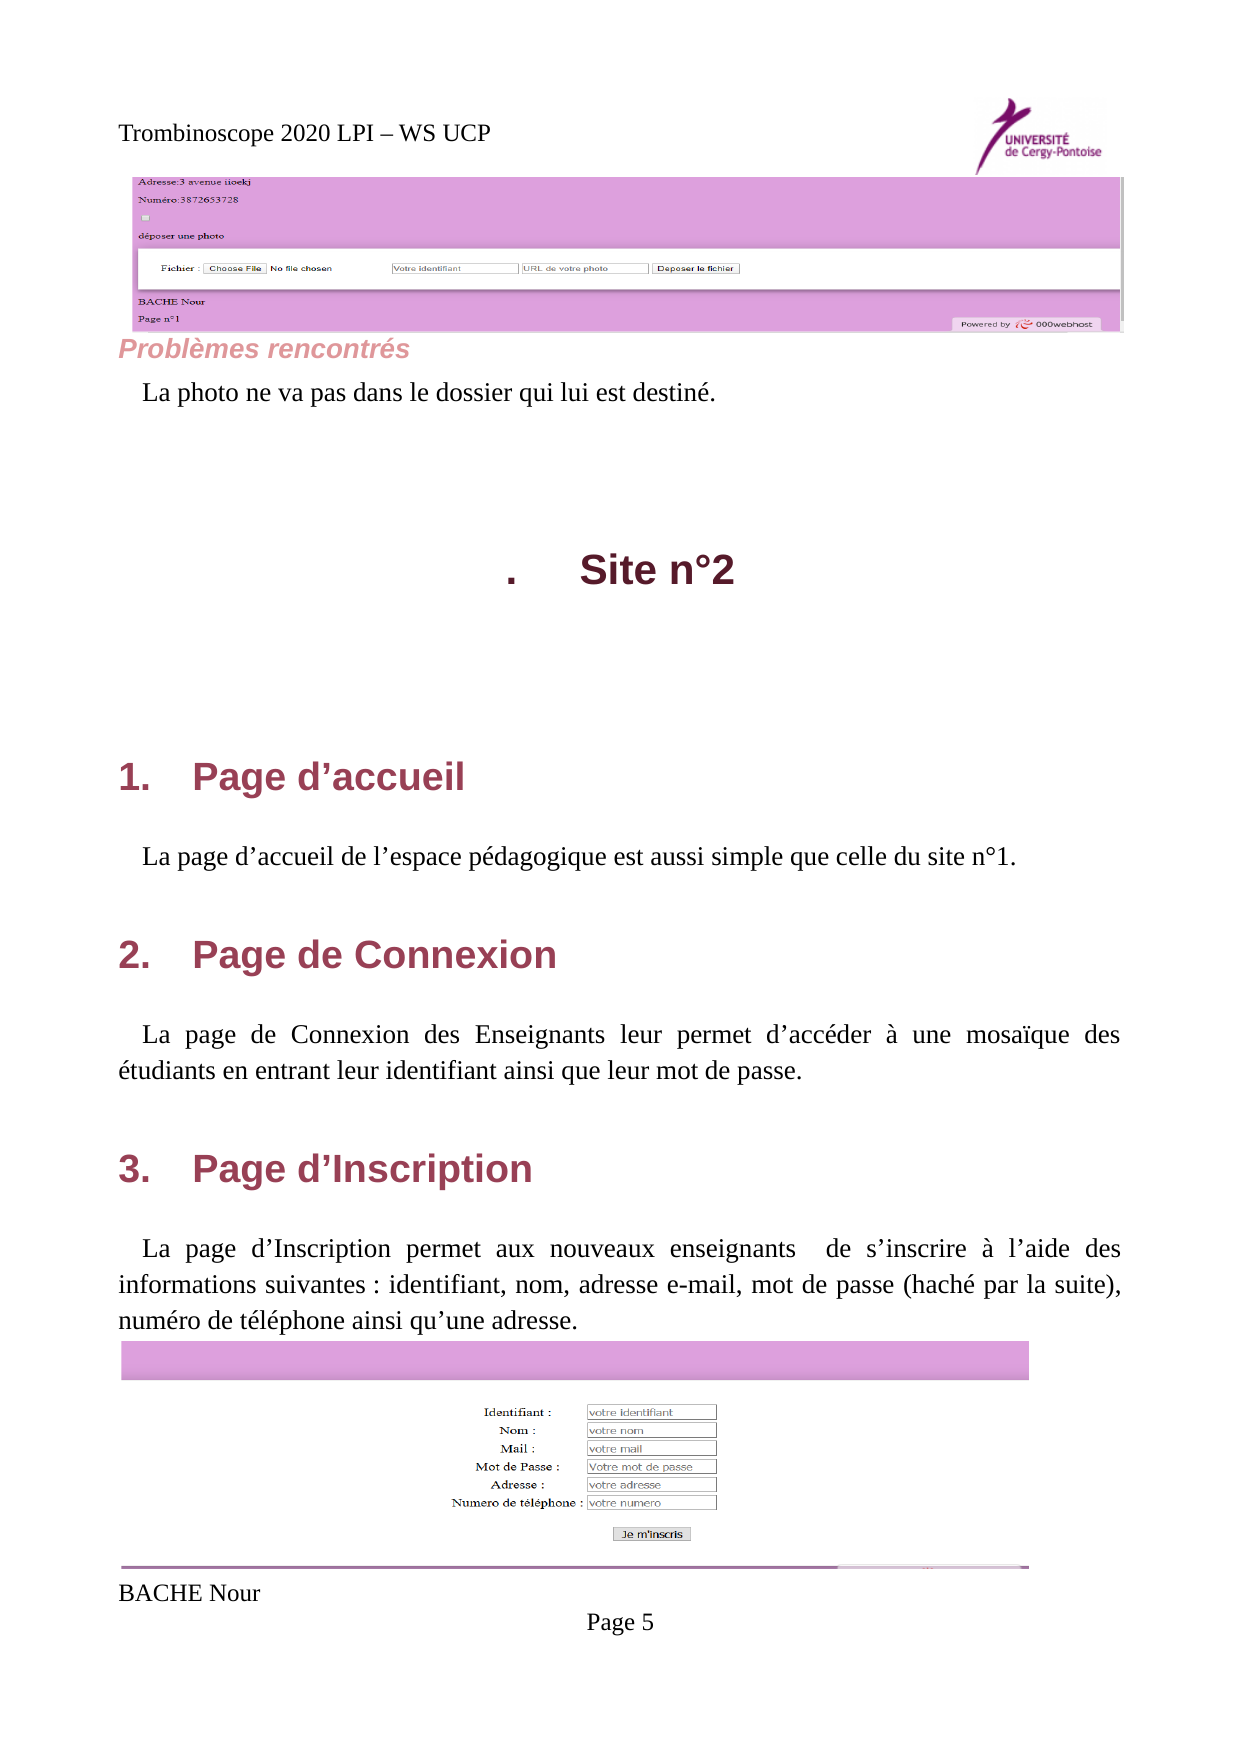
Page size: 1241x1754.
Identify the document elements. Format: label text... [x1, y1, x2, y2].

text La page d’Inscription permet aux nouveaux enseignants de s’inscrire à l’aide des informations suivantes : identifiant, nom, adresse e-mail, mot de passe (haché par la suite), numéro de téléphone ainsi qu’une adresse. [118, 1232, 1122, 1335]
subtitle Page de Connexion [118, 932, 1122, 977]
picture [973, 97, 1107, 175]
subtitle Page d’Inscription [118, 1146, 1122, 1191]
subtitle Page d’accueil [118, 753, 1122, 798]
picture [121, 1341, 1029, 1569]
subtitle Problèmes rencontrés [118, 176, 1122, 364]
picture [132, 177, 1124, 333]
text La page d’accueil de l’espace pédagogique est aussi simple que celle du site n°1. [118, 840, 1122, 871]
text La page de Connexion des Enseignants leur permet d’accéder à une mosaïque des étudiants en entrant leur identifiant ainsi que leur mot de passe. [118, 1018, 1122, 1085]
text La photo ne va pas dans le dossier qui lui est destiné. [118, 376, 1122, 408]
subtitle Site n°2 [118, 545, 1122, 594]
